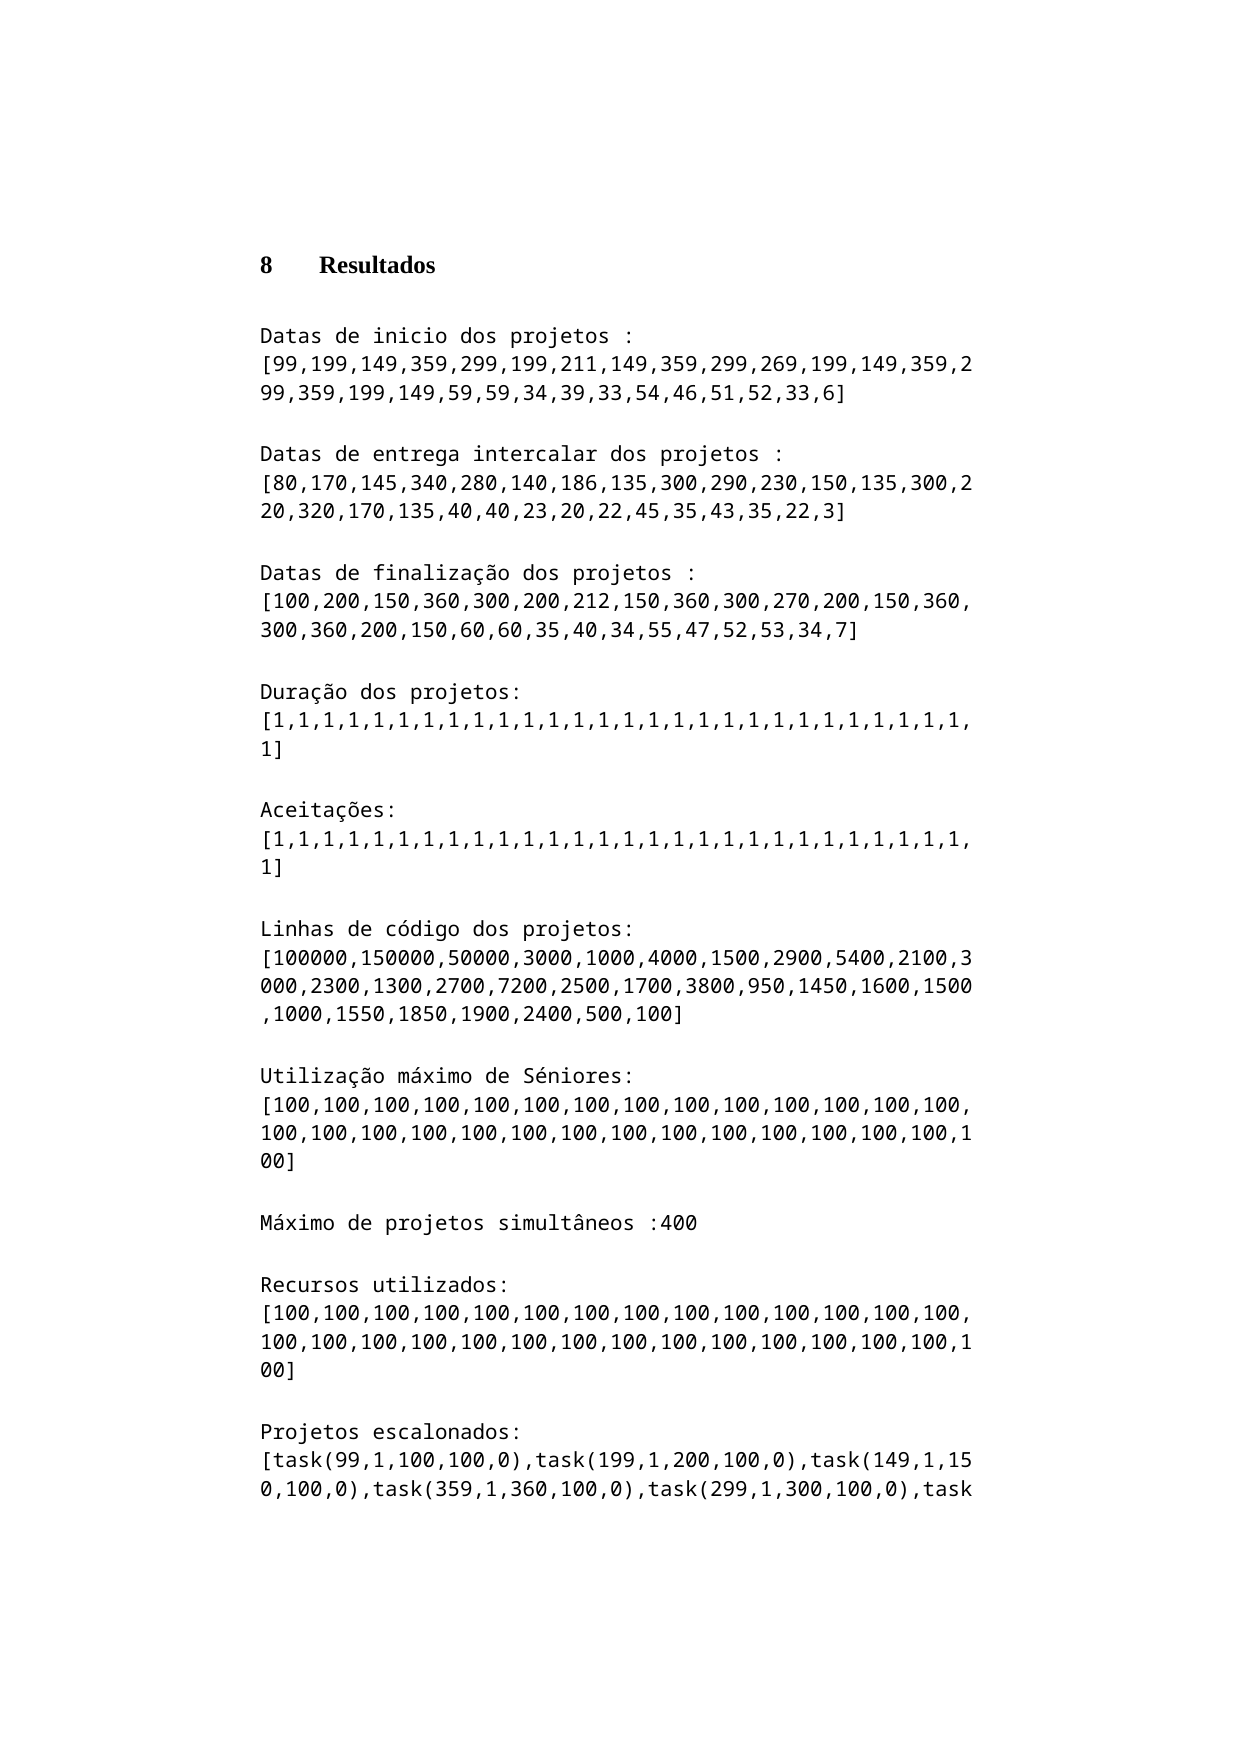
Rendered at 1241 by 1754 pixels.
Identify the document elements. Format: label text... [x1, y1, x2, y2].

text Máximo de projetos simultâneos :400 [260, 1208, 980, 1237]
subtitle Resultados [260, 248, 980, 279]
text Aceitações:[1,1,1,1,1,1,1,1,1,1,1,1,1,1,1,1,1,1,1,1,1,1,1,1,1,1,1,1,1] [260, 796, 980, 881]
text Projetos escalonados:[task(99,1,100,100,0),task(199,1,200,100,0),task(149,1,150,100,0),task(359,1,360,100,0),task(299,1,300,100,0),task [260, 1417, 980, 1502]
text Utilização máximo de Séniores:[100,100,100,100,100,100,100,100,100,100,100,100,100,100,100,100,100,100,100,100,100,100,100,100,100,100,100,100,100] [260, 1061, 980, 1175]
text Datas de finalização dos projetos :[100,200,150,360,300,200,212,150,360,300,270,200,150,360,300,360,200,150,60,60,35,40,34,55,47,52,53,34,7] [260, 558, 980, 643]
text Linhas de código dos projetos:[100000,150000,50000,3000,1000,4000,1500,2900,5400,2100,3000,2300,1300,2700,7200,2500,1700,3800,950,1450,1600,1500,1000,1550,1850,1900,2400,500,100] [260, 914, 980, 1028]
text Datas de entrega intercalar dos projetos :[80,170,145,340,280,140,186,135,300,290,230,150,135,300,220,320,170,135,40,40,23,20,22,45,35,43,35,22,3] [260, 439, 980, 525]
text Recursos utilizados:[100,100,100,100,100,100,100,100,100,100,100,100,100,100,100,100,100,100,100,100,100,100,100,100,100,100,100,100,100] [260, 1270, 980, 1384]
text Duração dos projetos:[1,1,1,1,1,1,1,1,1,1,1,1,1,1,1,1,1,1,1,1,1,1,1,1,1,1,1,1,1] [260, 677, 980, 762]
text Datas de inicio dos projetos :[99,199,149,359,299,199,211,149,359,299,269,199,149,359,299,359,199,149,59,59,34,39,33,54,46,51,52,33,6] [260, 321, 980, 406]
